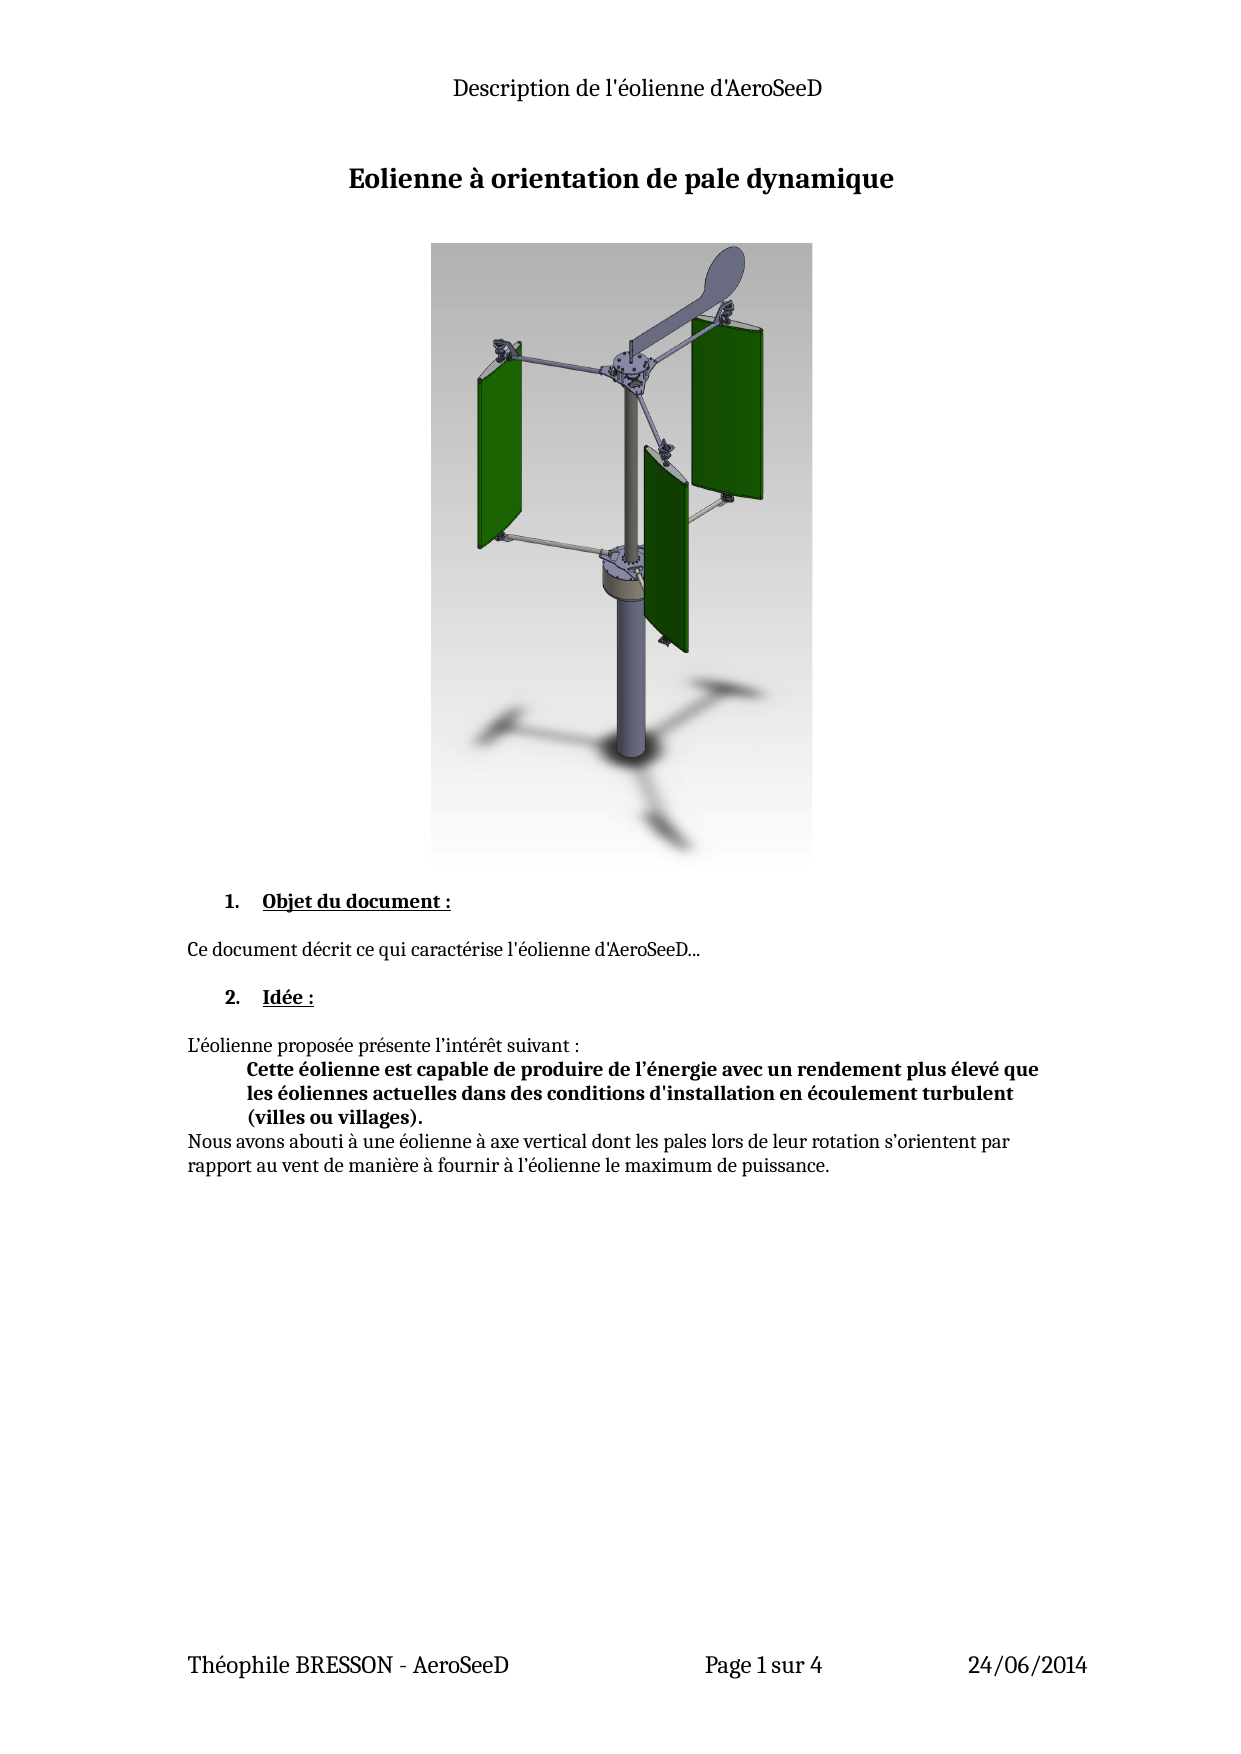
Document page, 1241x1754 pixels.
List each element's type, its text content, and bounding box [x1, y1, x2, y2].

list Idée : [225, 986, 1056, 1010]
text Cette éolienne est capable de produire de l’énergie avec un rendement plus élevé que les éoliennes actuelles dans des conditions d'installation en écoulement turbulent (villes ou villages). [247, 1058, 1056, 1129]
text Ce document décrit ce qui caractérise l'éolienne d'AeroSeeD... [187, 938, 1056, 962]
list Objet du document : [225, 890, 1056, 914]
picture [488, 243, 697, 866]
text L’éolienne proposée présente l’intérêt suivant : [187, 1034, 1056, 1058]
text Eolienne à orientation de pale dynamique [187, 162, 1056, 196]
text Nous avons abouti à une éolienne à axe vertical dont les pales lors de leur rotation s’orientent par rapport au vent de manière à fournir à l’éolienne le maximum de puissance. [187, 1129, 1056, 1201]
